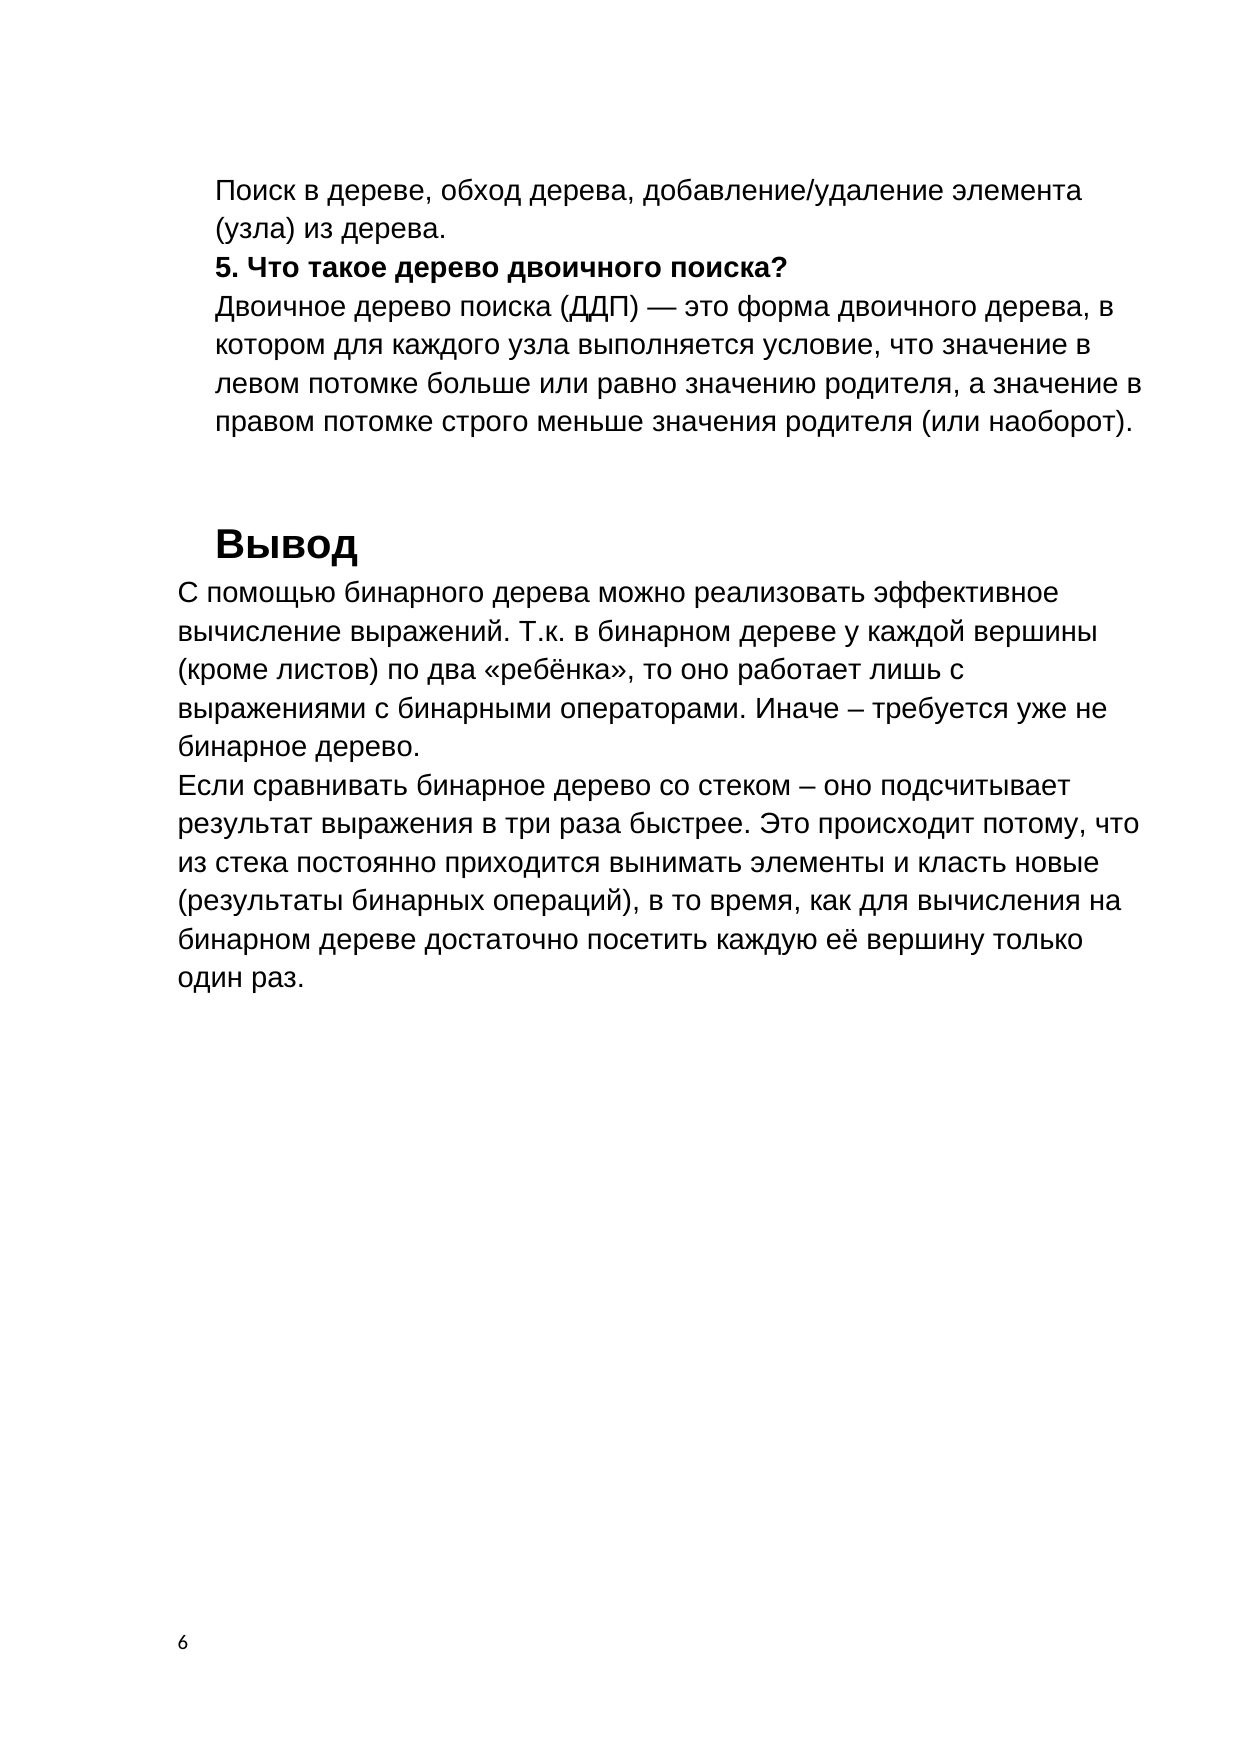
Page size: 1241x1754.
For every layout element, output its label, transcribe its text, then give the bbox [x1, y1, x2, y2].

list Вывод [215, 520, 1152, 568]
list С помощью бинарного дерева можно реализовать эффективное вычисление выражений. Т.к. в бинарном дереве у каждой вершины (кроме листов) по два «ребёнка», то оно работает лишь с выражениями с бинарными операторами. Иначе – требуется уже не бинарное дерево. Если сравнивать бинарное дерево со стеком – оно подсчитывает результат выражения в три раза быстрее. Это происходит потому, что из стека постоянно приходится вынимать элементы и класть новые (результаты бинарных операций), в то время, как для вычисления на бинарном дереве достаточно посетить каждую её вершину только один раз. [177, 575, 1152, 994]
list Поиск в дереве, обход дерева, добавление/удаление элемента (узла) из дерева. 5. Что такое дерево двоичного поиска? Двоичное дерево поиска (ДДП) — это форма двоичного дерева, в котором для каждого узла выполняется условие, что значение в левом потомке больше или равно значению родителя, а значение в правом потомке строго меньше значения родителя (или наоборот). [215, 173, 1152, 438]
